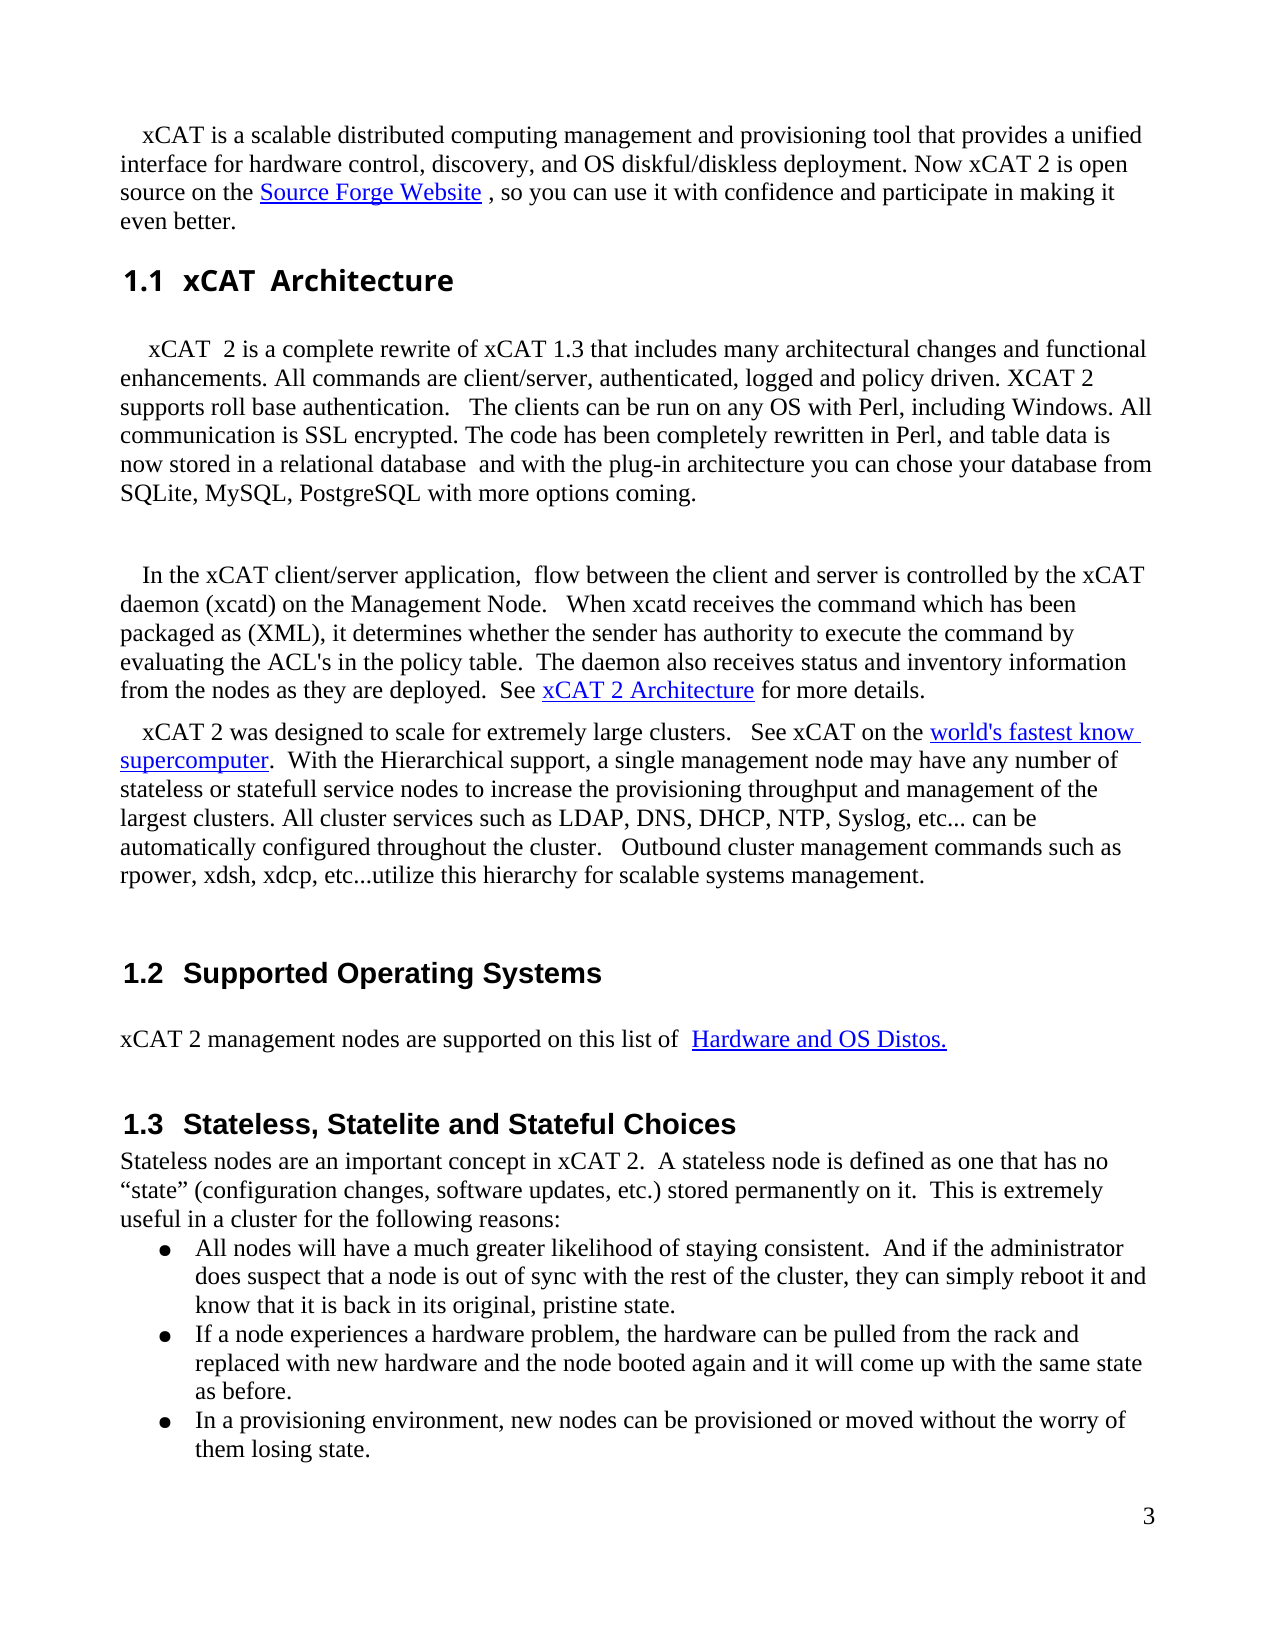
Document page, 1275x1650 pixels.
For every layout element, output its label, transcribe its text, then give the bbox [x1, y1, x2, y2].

list If a node experiences a hardware problem, the hardware can be pulled from the rack and replaced with new hardware and the node booted again and it will come up with the same state as before. [157, 1319, 1155, 1405]
text xCAT 2 is a complete rewrite of xCAT 1.3 that includes many architectural changes and functional enhancements. All commands are client/server, authenticated, logged and policy driven. XCAT 2 supports roll base authentication. The clients can be run on any OS with Perl, including Windows. All communication is SSL encrypted. The code has been completely rewritten in Perl, and table data is now stored in a relational database and with the plug-in architecture you can chose your database from SQLite, MySQL, PostgreSQL with more options coming. [120, 334, 1155, 507]
subtitle Stateless, Statelite and Stateful Choices [123, 1107, 1155, 1140]
text In the xCAT client/server application, flow between the client and server is controlled by the xCAT daemon (xcatd) on the Management Node. When xcatd receives the command which has been packaged as (XML), it determines whether the sender has authority to execute the command by evaluating the ACL's in the policy table. The daemon also receives status and inventory information from the nodes as they are deployed. See xCAT 2 Architecture for more details. [120, 561, 1155, 704]
text xCAT is a scalable distributed computing management and provisioning tool that provides a unified interface for hardware control, discovery, and OS diskful/diskless deployment. Now xCAT 2 is open source on the Source Forge Website , so you can use it with confidence and participate in making it even better. [120, 120, 1155, 235]
subtitle Supported Operating Systems [123, 956, 1155, 989]
list All nodes will have a much greater likelihood of staying consistent. And if the administrator does suspect that a node is out of sync with the rest of the cluster, they can simply reboot it and know that it is back in its original, pristine state. [157, 1233, 1155, 1319]
subtitle xCAT Architecture [123, 260, 1155, 300]
text Stateless nodes are an important concept in xCAT 2. A stateless node is defined as one that has no “state” (configuration changes, software updates, etc.) stored permanently on it. This is extremely useful in a cluster for the following reasons: [120, 1146, 1155, 1233]
list In a provisioning environment, new nodes can be provisioned or moved without the worry of them losing state. [157, 1405, 1155, 1463]
text xCAT 2 management nodes are supported on this list of Hardware and OS Distos. [120, 1024, 1155, 1053]
text xCAT 2 was designed to scale for extremely large clusters. See xCAT on the world's fastest know supercomputer. With the Hierarchical support, a single management node may have any number of stateless or statefull service nodes to increase the provisioning throughput and management of the largest clusters. All cluster services such as LDAP, DNS, DHCP, NTP, Syslog, etc... can be automatically configured throughout the cluster. Outbound cluster management commands such as rpower, xdsh, xdcp, etc...utilize this hierarchy for scalable systems management. [120, 717, 1155, 889]
